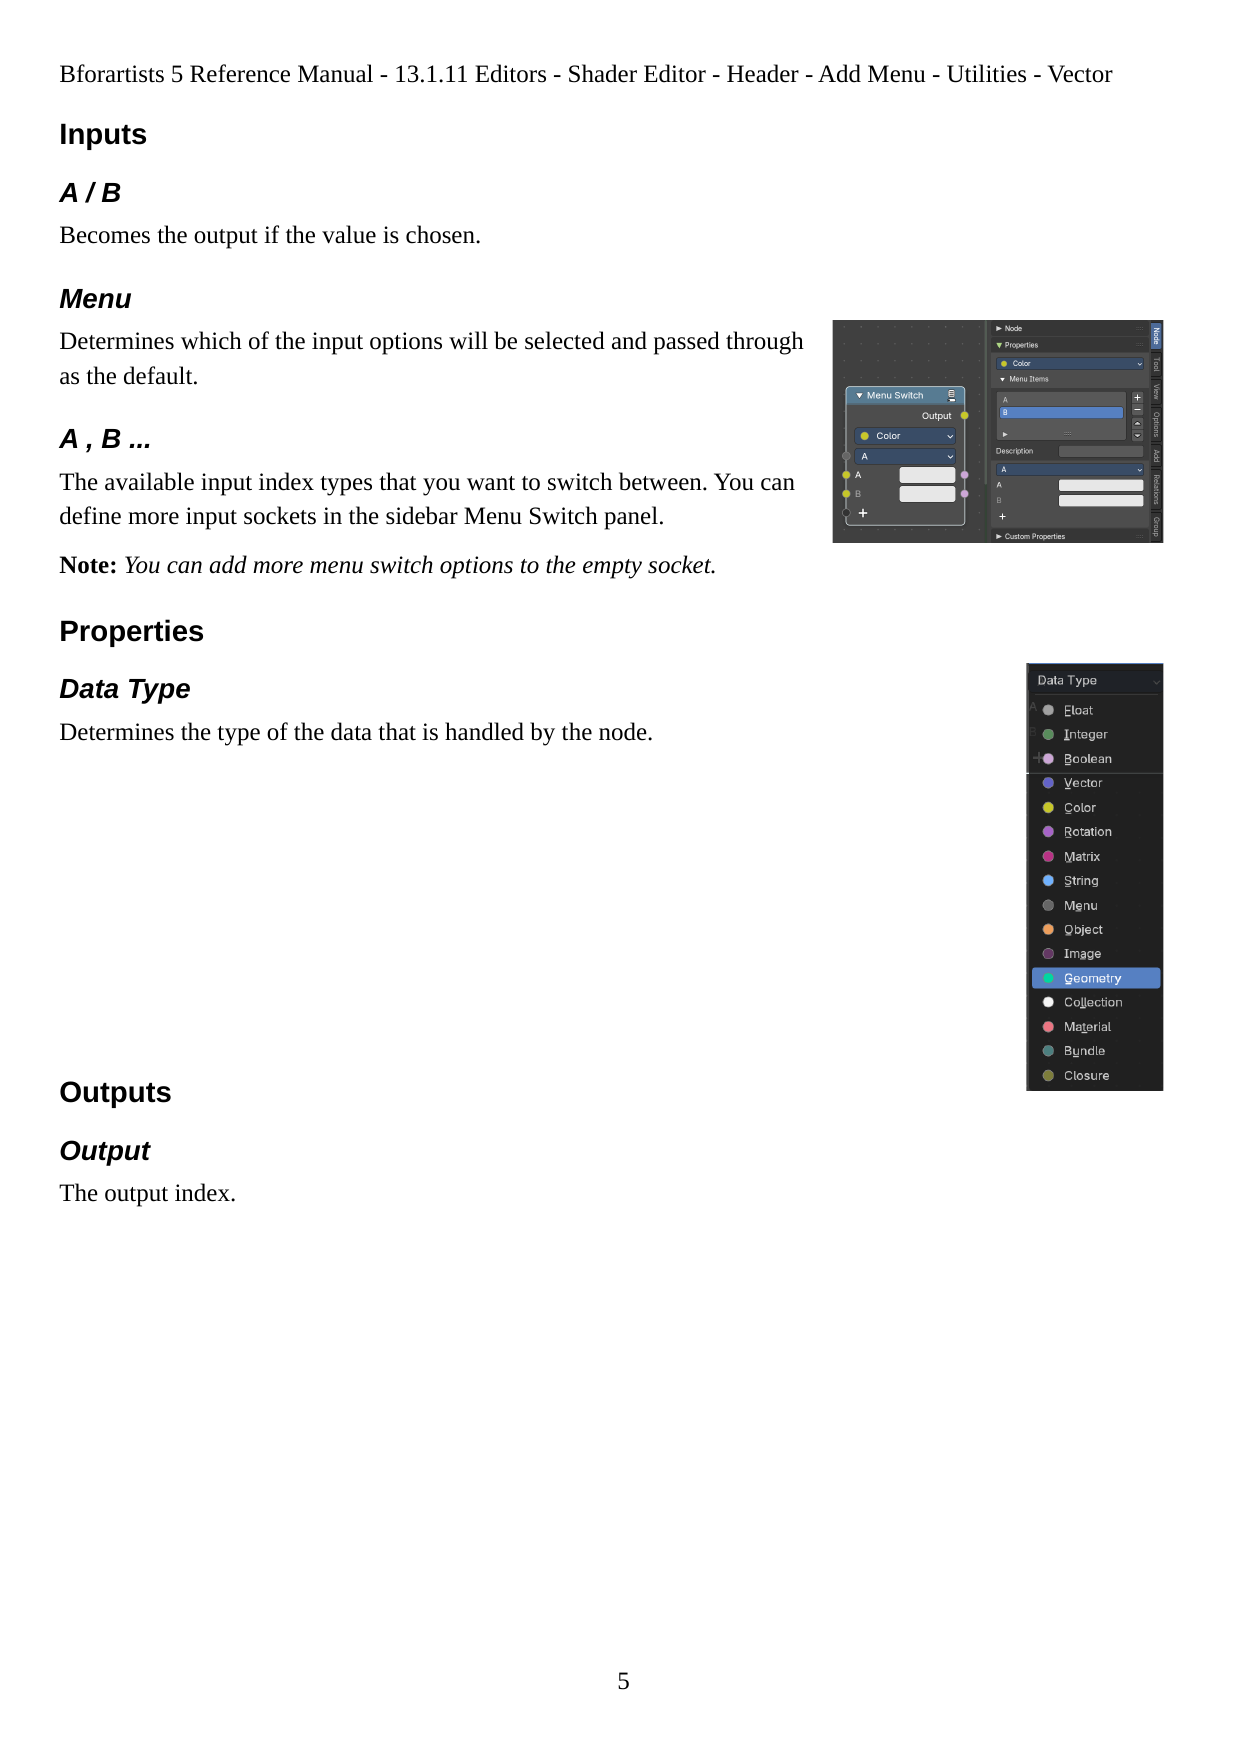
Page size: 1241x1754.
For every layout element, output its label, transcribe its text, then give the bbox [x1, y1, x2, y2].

subtitle Outputs [59, 1075, 1181, 1109]
subtitle Inputs [59, 117, 1181, 151]
text Becomes the output if the value is chosen. [59, 220, 1181, 249]
subtitle [1164, 673, 1181, 704]
text Note: You can add more menu switch options to the empty socket. [59, 550, 1181, 579]
picture [1026, 663, 1164, 1091]
subtitle [1164, 422, 1181, 454]
text Determines the type of the data that is handled by the node. [59, 717, 1026, 746]
subtitle A , B ... [59, 422, 832, 454]
text The output index. [59, 1178, 1181, 1207]
subtitle Menu [59, 282, 1181, 314]
text The available input index types that you want to switch between. You can define more input sockets in the sidebar Menu Switch panel. [59, 467, 832, 530]
text Determines which of the input options will be selected and passed through as the default. [59, 326, 832, 389]
subtitle Data Type [59, 673, 1026, 704]
subtitle Output [59, 1134, 1181, 1166]
subtitle Properties [59, 614, 1181, 648]
picture [832, 320, 1164, 543]
subtitle A / B [59, 176, 1181, 208]
